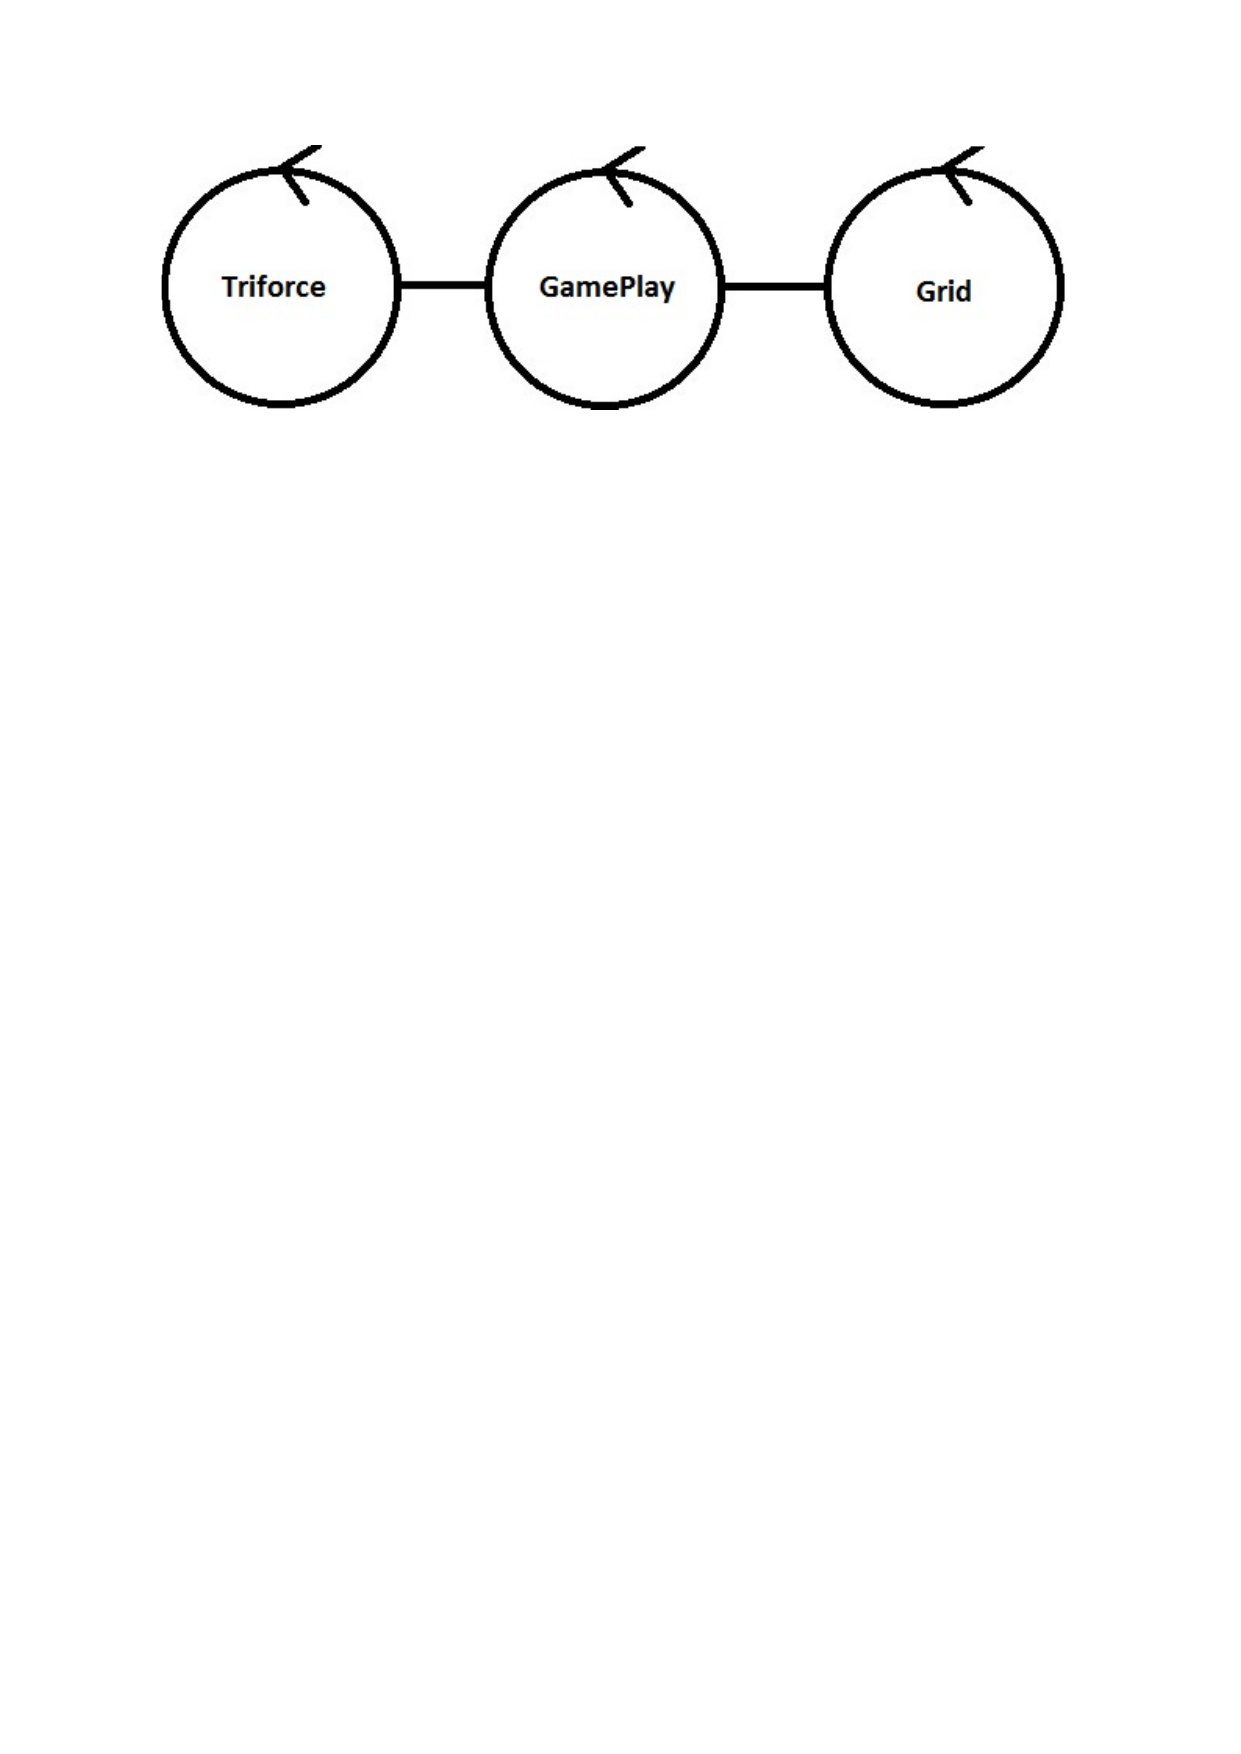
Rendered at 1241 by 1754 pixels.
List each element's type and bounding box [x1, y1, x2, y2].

picture [161, 145, 1068, 410]
